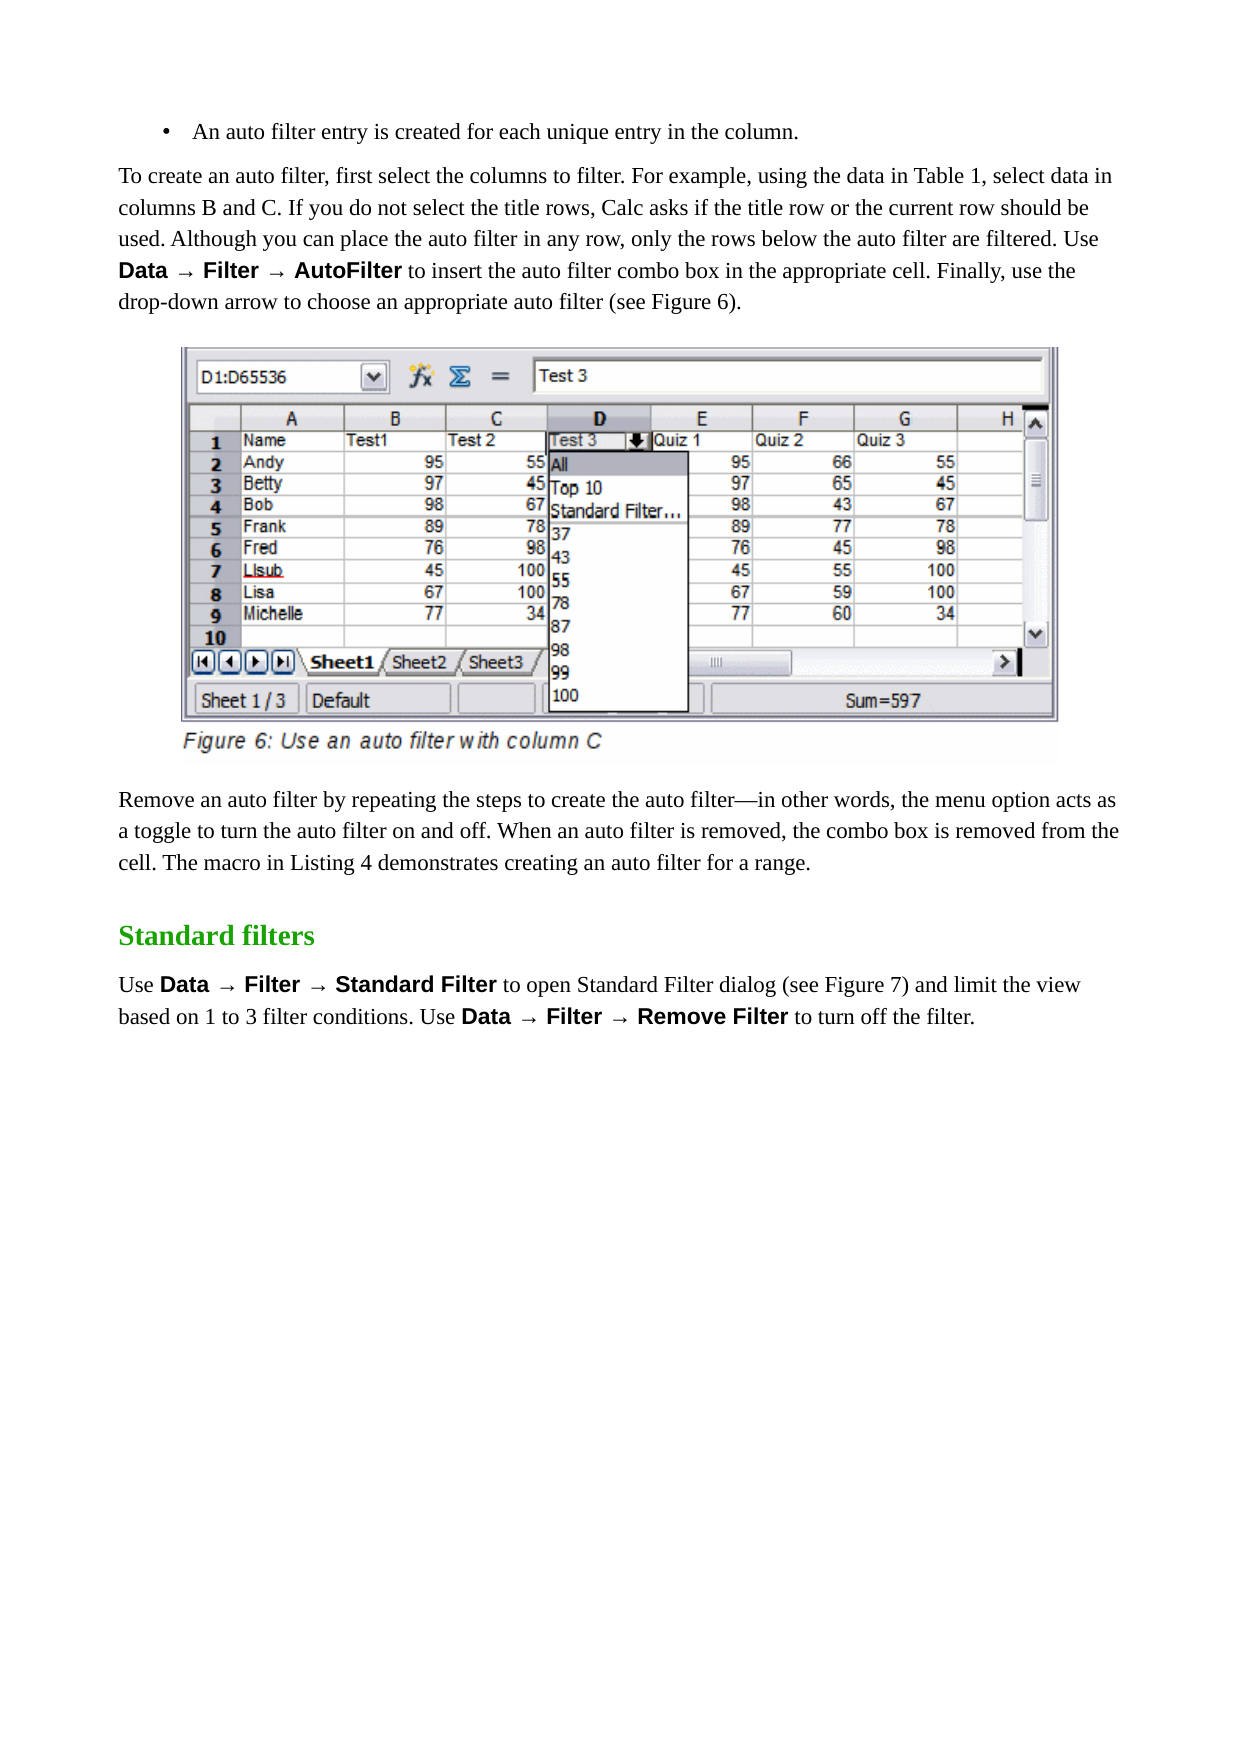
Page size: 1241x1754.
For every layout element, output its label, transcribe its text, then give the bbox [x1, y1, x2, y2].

text Use Data → Filter → Standard Filter to open Standard Filter dialog (see Figure 7) and limit the view based on 1 to 3 filter conditions. Use Data → Filter → Remove Filter to turn off the filter. [118, 971, 1122, 1029]
picture [181, 347, 1060, 766]
text Remove an auto filter by repeating the steps to create the auto filter—in other words, the menu option acts as a toggle to turn the auto filter on and off. When an auto filter is removed, the combo box is removed from the cell. The macro in Listing 4 demonstrates creating an auto filter for a range. [118, 786, 1122, 876]
text To create an auto filter, first select the columns to filter. For example, using the data in Table 1, select data in columns B and C. If you do not select the title rows, Calc asks if the title row or the current row should be used. Although you can place the auto filter in any row, only the rows below the auto filter are filtered. Use Data → Filter → AutoFilter to insert the auto filter combo box in the appropriate cell. Finally, use the drop-down arrow to choose an appropriate auto filter (see Figure 6). [118, 162, 1122, 315]
text Standard filters [118, 918, 1122, 952]
list An auto filter entry is created for each unique entry in the column. [162, 118, 1122, 144]
